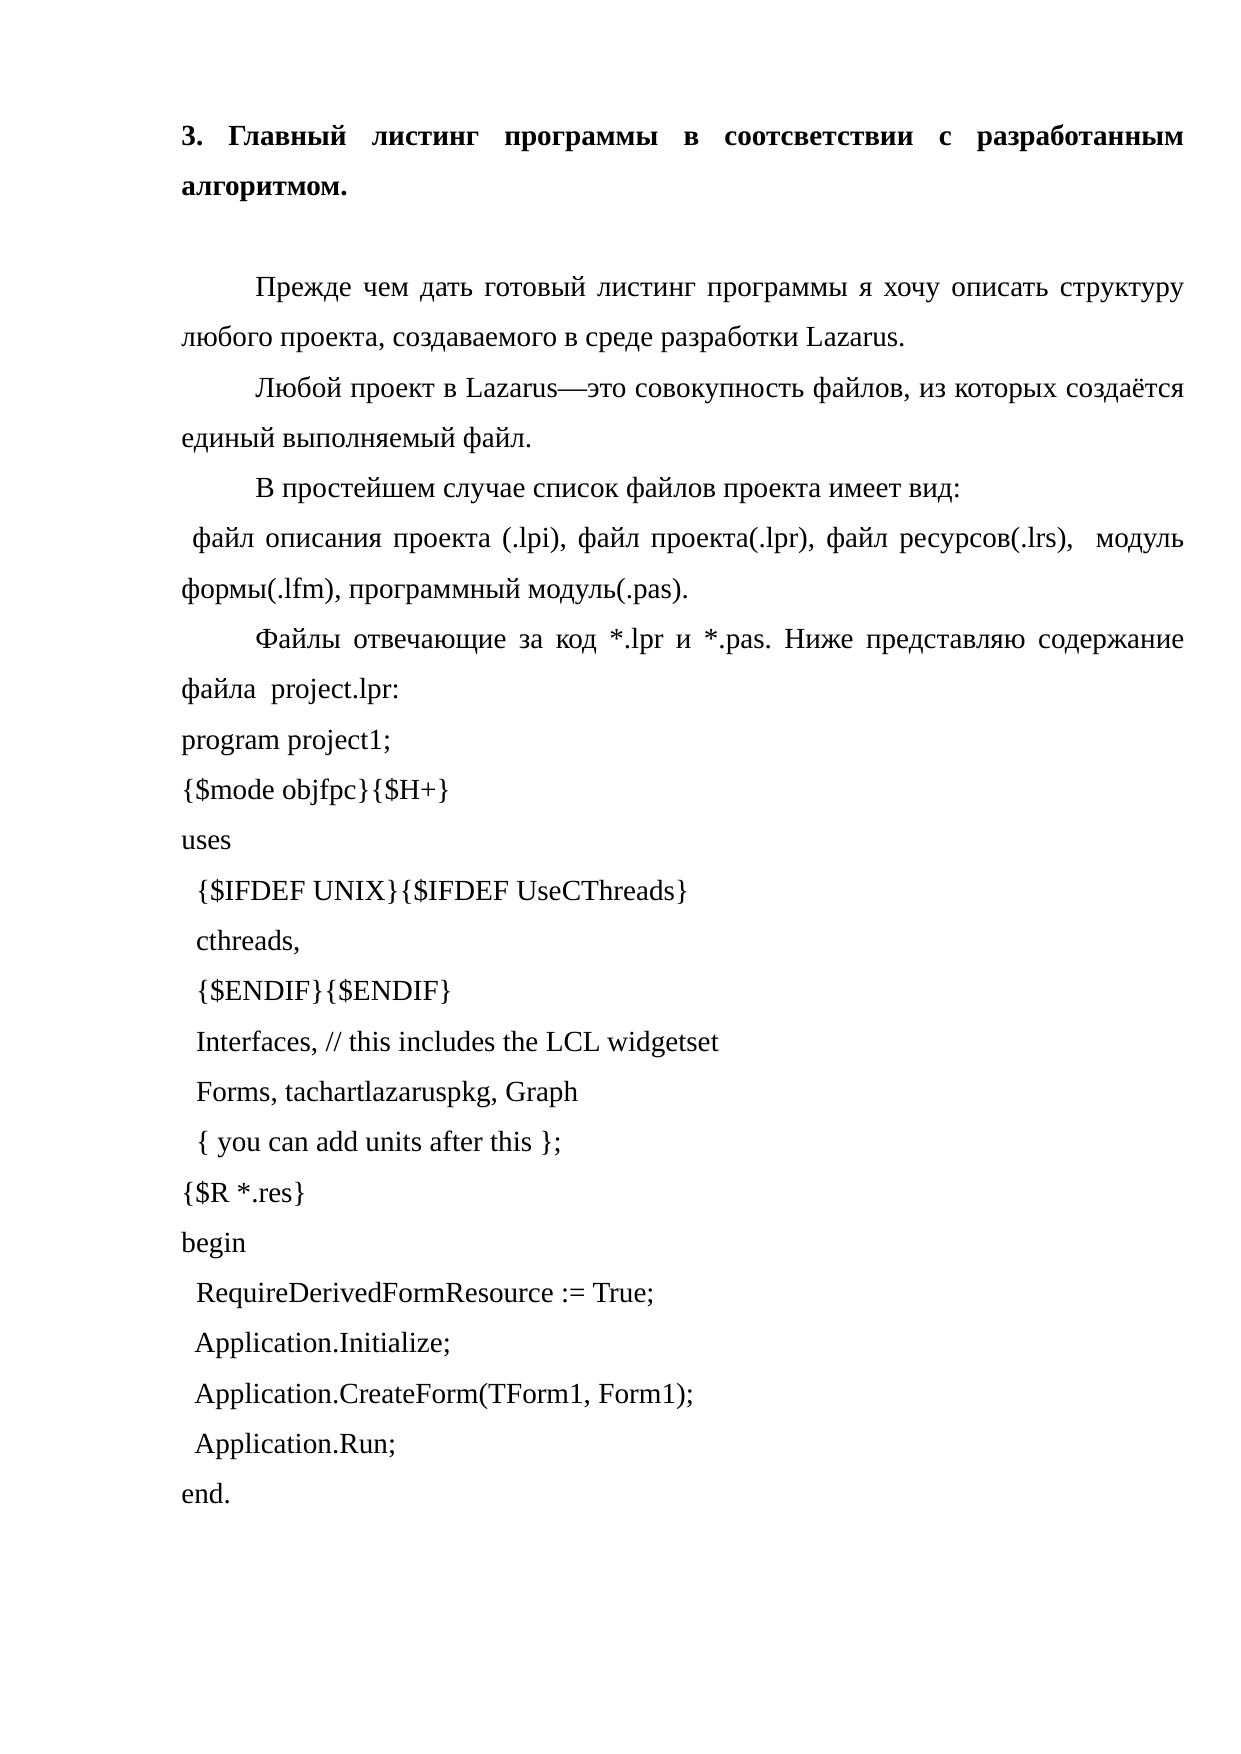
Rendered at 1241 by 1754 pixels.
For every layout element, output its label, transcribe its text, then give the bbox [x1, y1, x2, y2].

text {$ENDIF}{$ENDIF} [181, 973, 1185, 1007]
text Application.Run; [181, 1426, 1185, 1460]
text Файлы отвечающие за код *.lpr и *.pas. Ниже представляю содержание файла project.lpr: [181, 621, 1185, 705]
text Forms, tachartlazaruspkg, Graph [181, 1074, 1185, 1108]
text Interfaces, // this includes the LCL widgetset [181, 1024, 1185, 1057]
text {$IFDEF UNIX}{$IFDEF UseCThreads} [181, 873, 1185, 906]
text program project1; [181, 722, 1185, 755]
text Application.Initialize; [181, 1326, 1185, 1359]
text { you can add units after this }; [181, 1124, 1185, 1158]
text cthreads, [181, 923, 1185, 957]
text В простейшем случае список файлов проекта имеет вид: [181, 470, 1185, 504]
text end. [181, 1477, 1185, 1510]
text {$R *.res} [181, 1175, 1185, 1208]
text Application.CreateForm(TForm1, Form1); [181, 1376, 1185, 1409]
text {$mode objfpc}{$H+} [181, 772, 1185, 806]
text 3. Главный листинг программы в соотсветствии с разработанным алгоритмом. [181, 118, 1185, 202]
text uses [181, 822, 1185, 856]
text RequireDerivedFormResource := True; [181, 1275, 1185, 1309]
text Прежде чем дать готовый листинг программы я хочу описать структуру любого проекта, создаваемого в среде разработки Lazarus. [181, 269, 1185, 353]
text Любой проект в Lazarus—это совокупность файлов, из которых создаётся единый выполняемый файл. [181, 370, 1185, 453]
text файл описания проекта (.lpi), файл проекта(.lpr), файл ресурсов(.lrs), модуль формы(.lfm), программный модуль(.pas). [181, 521, 1185, 604]
text begin [181, 1225, 1185, 1258]
